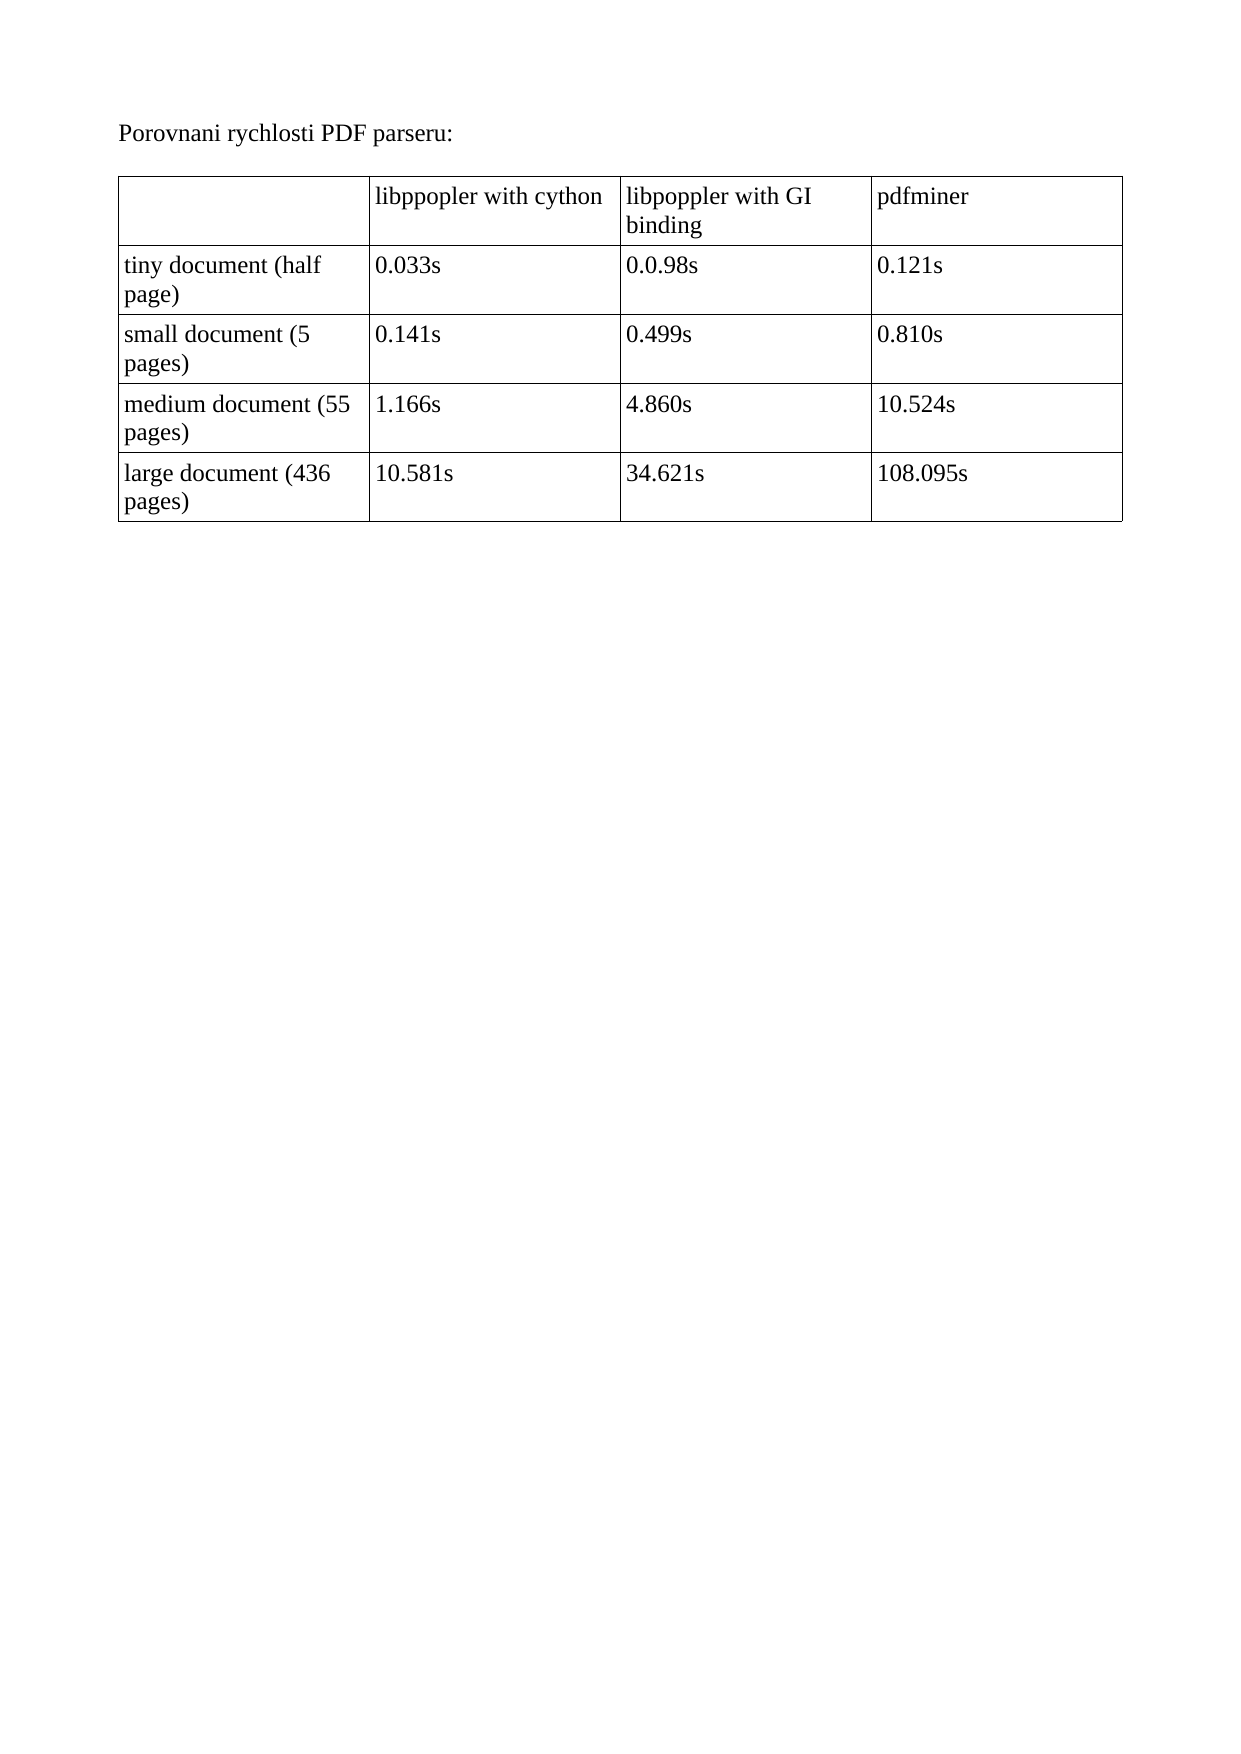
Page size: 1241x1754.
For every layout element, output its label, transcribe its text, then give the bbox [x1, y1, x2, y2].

table_header pdfminer [872, 177, 1122, 245]
table_cell 0.499s [621, 315, 871, 383]
table_cell 10.581s [370, 453, 620, 521]
table_cell large document (436 pages) [119, 453, 369, 521]
table_cell 0.141s [370, 315, 620, 383]
table_header [119, 177, 369, 245]
table_cell 4.860s [621, 384, 871, 452]
table_cell 0.033s [370, 246, 620, 314]
table_cell 108.095s [872, 453, 1122, 521]
table_cell 0.0.98s [621, 246, 871, 314]
table_cell 0.121s [872, 246, 1122, 314]
table_cell small document (5 pages) [119, 315, 369, 383]
table_cell 10.524s [872, 384, 1122, 452]
table_header libppopler with cython [370, 177, 620, 245]
table_cell tiny document (half page) [119, 246, 369, 314]
table_cell 1.166s [370, 384, 620, 452]
text Porovnani rychlosti PDF parseru: [118, 118, 1122, 147]
table_cell 34.621s [621, 453, 871, 521]
table_cell medium document (55 pages) [119, 384, 369, 452]
table_cell 0.810s [872, 315, 1122, 383]
table_header libpoppler with GI binding [621, 177, 871, 245]
